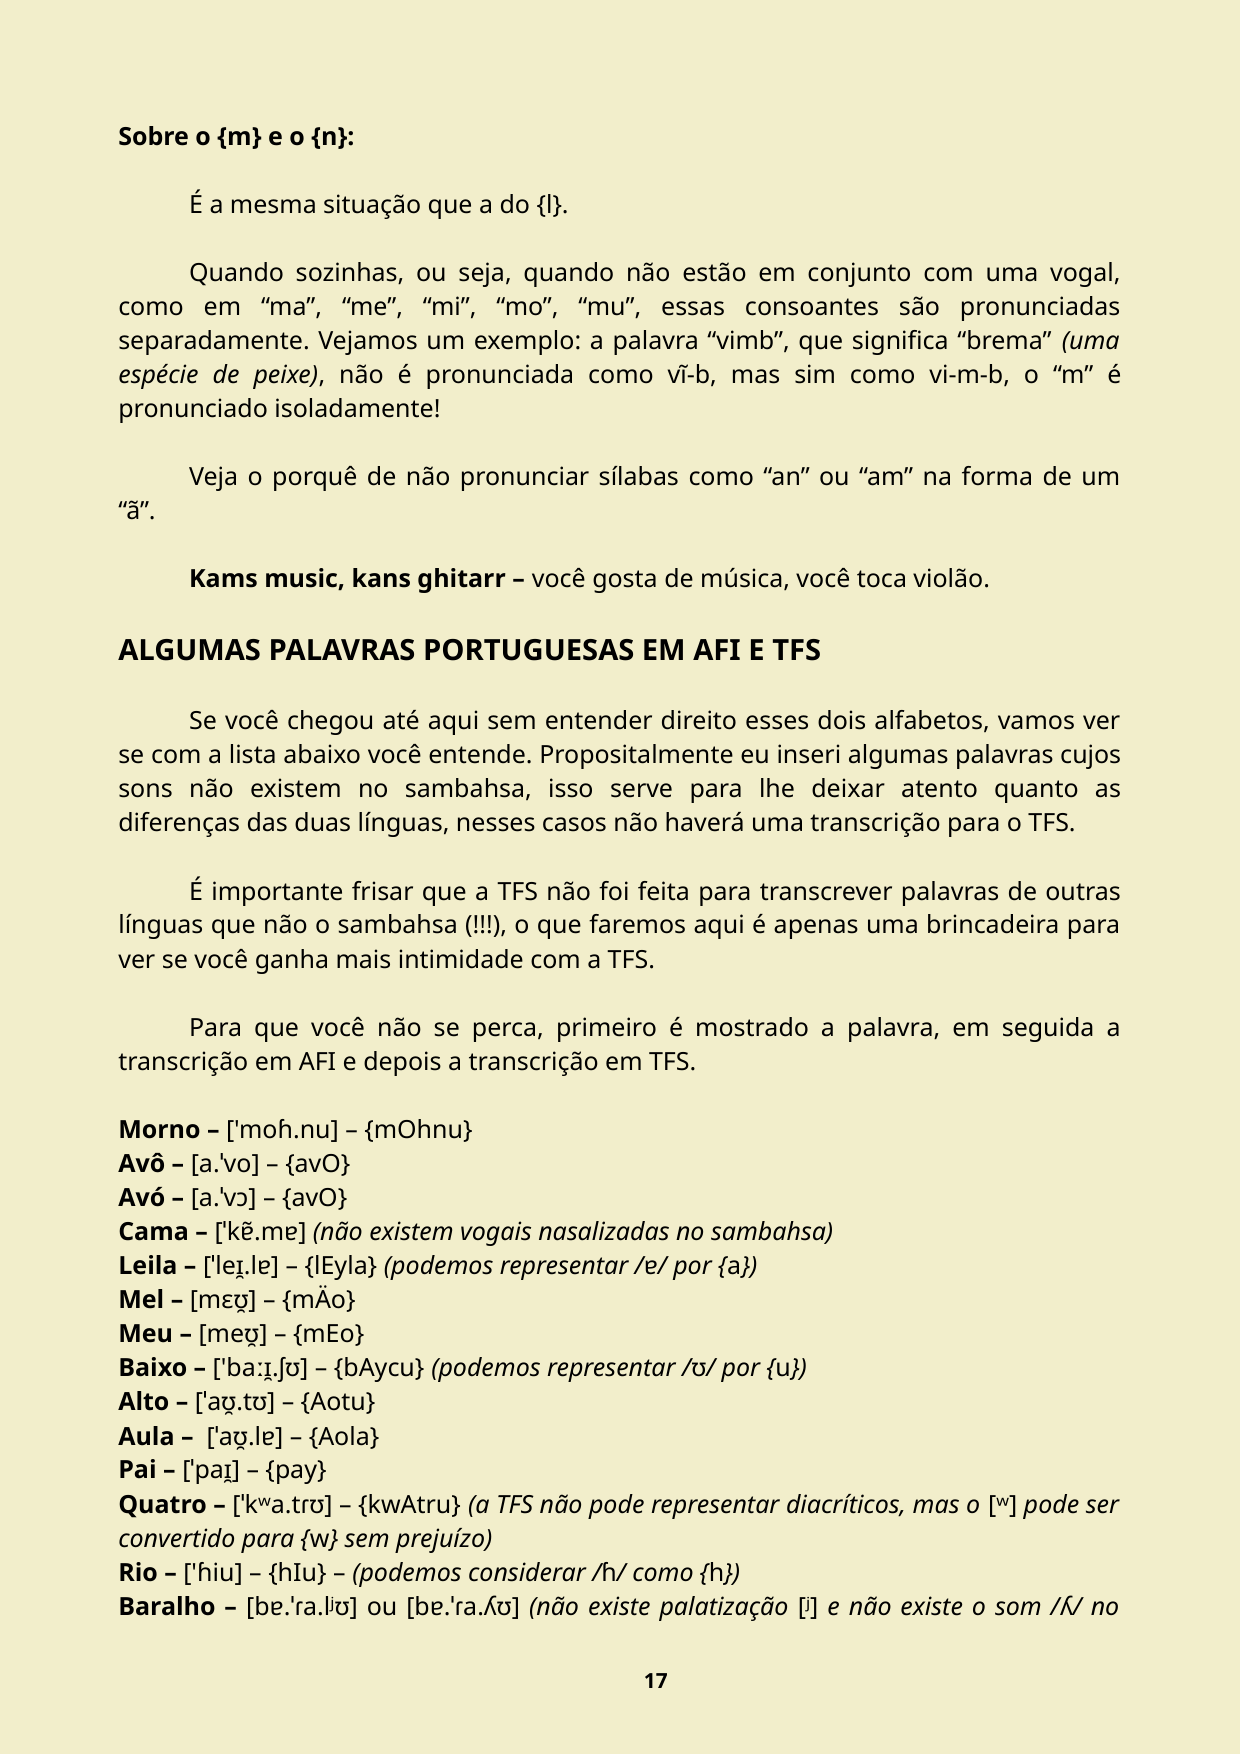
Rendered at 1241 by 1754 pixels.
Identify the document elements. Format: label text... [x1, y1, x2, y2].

text Sobre o {m} e o {n}: [118, 118, 1122, 152]
text É importante frisar que a TFS não foi feita para transcrever palavras de outras línguas que não o sambahsa (!!!), o que faremos aqui é apenas uma brincadeira para ver se você ganha mais intimidade com a TFS. [118, 873, 1122, 975]
text Leila – [ˈleɪ̯.lɐ] – {lEyla} (podemos representar /ɐ/ por {a}) [118, 1248, 1122, 1282]
text Baixo – ['baːɪ̯.ʃʊ] – {bAycu} (podemos representar /ʊ/ por {u}) [118, 1350, 1122, 1384]
text Quando sozinhas, ou seja, quando não estão em conjunto com uma vogal, como em “ma”, “me”, “mi”, “mo”, “mu”, essas consoantes são pronunciadas separadamente. Vejamos um exemplo: a palavra “vimb”, que significa “brema” (uma espécie de peixe), não é pronunciada como vĩ-b, mas sim como vi-m-b, o “m” é pronunciado isoladamente! [118, 254, 1122, 425]
subtitle ALGUMAS PALAVRAS PORTUGUESAS EM AFI E TFS [118, 629, 1122, 669]
text Mel – [mɛʊ̯] – {mÄo} [118, 1282, 1122, 1316]
text Pai – [ˈpaɪ̯] – {pay} [118, 1452, 1122, 1486]
text Rio – ['ɦiu] – {hIu} – (podemos considerar /ɦ/ como {h}) [118, 1554, 1122, 1588]
text Veja o porquê de não pronunciar sílabas como “an” ou “am” na forma de um “ã”. [118, 459, 1122, 527]
text Baralho – [bɐ.ˈɾa.lʲʊ] ou [bɐ.ˈɾa.ʎʊ] (não existe palatização [ʲ] e não existe o som /ʎ/ no [118, 1588, 1122, 1622]
text Avô – [a.ˈvo] – {avO} [118, 1146, 1122, 1180]
text Quatro – [ˈkʷa.tɾʊ] – {kwAtru} (a TFS não pode representar diacríticos, mas o [ʷ] pode ser convertido para {w} sem prejuízo) [118, 1486, 1122, 1554]
text É a mesma situação que a do {l}. [118, 186, 1122, 220]
text Aula – [ˈaʊ̯.lɐ] – {Aola} [118, 1418, 1122, 1452]
text Para que você não se perca, primeiro é mostrado a palavra, em seguida a transcrição em AFI e depois a transcrição em TFS. [118, 1009, 1122, 1077]
text Kams music, kans ghitarr – você gosta de música, você toca violão. [118, 561, 1122, 595]
text Meu – [meʊ̯] – {mEo} [118, 1316, 1122, 1350]
text Cama – [ˈkɐ̃.mɐ] (não existem vogais nasalizadas no sambahsa) [118, 1214, 1122, 1248]
text Avó – [a.ˈvɔ] – {avO} [118, 1180, 1122, 1214]
text Alto – [ˈaʊ̯.tʊ] – {Aotu} [118, 1384, 1122, 1418]
text Se você chegou até aqui sem entender direito esses dois alfabetos, vamos ver se com a lista abaixo você entende. Propositalmente eu inseri algumas palavras cujos sons não existem no sambahsa, isso serve para lhe deixar atento quanto as diferenças das duas línguas, nesses casos não haverá uma transcrição para o TFS. [118, 703, 1122, 839]
text Morno – ['moɦ.nu] – {mOhnu} [118, 1112, 1122, 1146]
